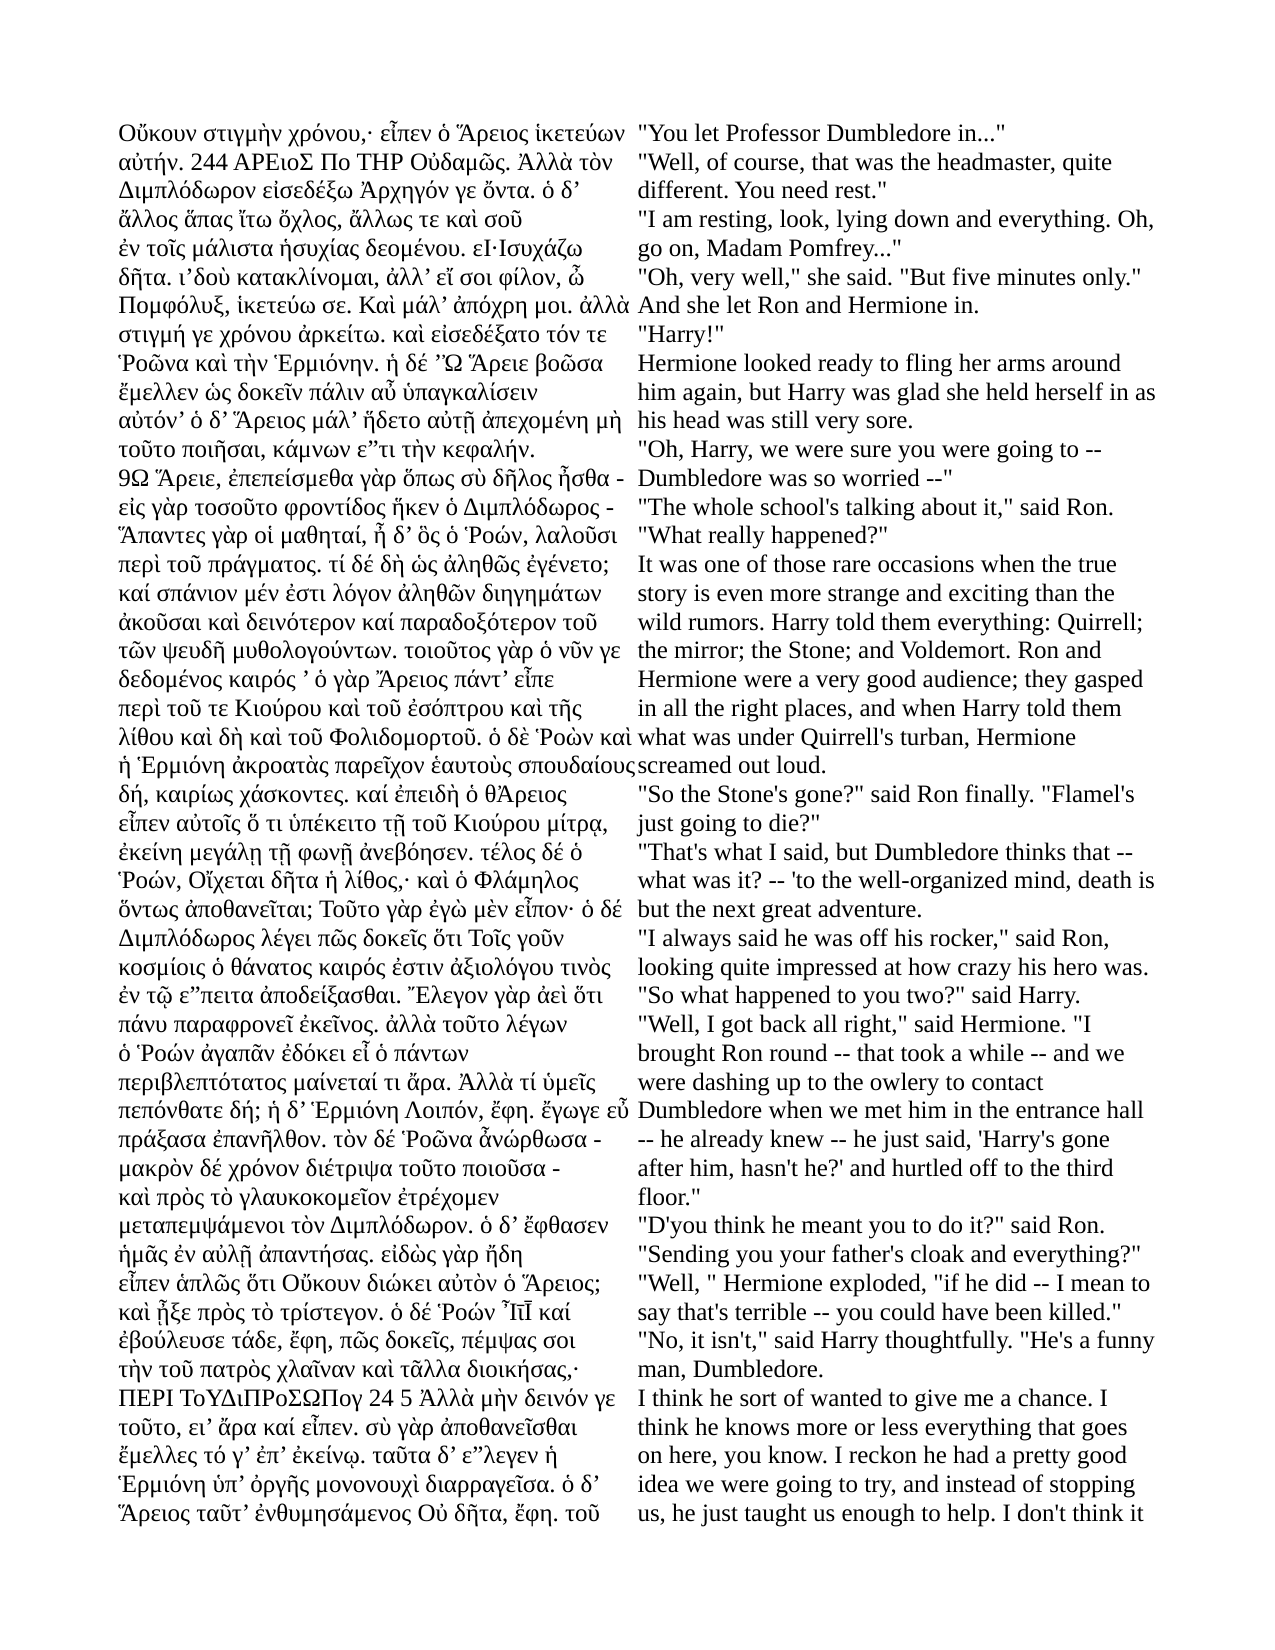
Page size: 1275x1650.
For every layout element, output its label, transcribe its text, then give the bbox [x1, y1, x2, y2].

table_cell Οὔκουν στιγμὴν χρόνου,· εἶπεν ὁ Ἅρειος ἱκετεύων αὐτήν. 244 ΑΡΕιοΣ Πο ΤΗΡ Οὐδαμῶς. Ἀλλὰ τὸν Διμπλόδωρον εἰσεδέξω Ἀρχηγόν γε ὄντα. ὁ δ’ ἄλλος ἅπας ἴτω ὄχλος, ἄλλως τε καὶ σοῦ ἐν τοῖς μάλιστα ἡσυχίας δεομένου. εΙ·Ισυχάζω δῆτα. ι’δοὺ κατακλίνομαι, ἀλλ’ εἴ σοι φίλον, ὦ Πομφόλυξ, ἱκετεύω σε. Καὶ μάλ’ ἀπόχρη μοι. ἀλλὰ στιγμή γε χρόνου ἀρκείτω. καὶ εἰσεδέξατο τόν τε Ῥοῶνα καὶ τὴν Ἑρμιόνην. ἡ δέ ’Ὠ Ἅρειε βοῶσα ἔμελλεν ὡς δοκεῖν πάλιν αὖ ὑπαγκαλίσειν αὐτόν’ ὁ δ’ Ἅρειος μάλ’ ἥδετο αὐτῇ ἀπεχομένη μὴ τοῦτο ποιῆσαι, κάμνων ε”τι τὴν κεφαλήν. 9Ω Ἅρειε, ἐπεπείσμεθα γὰρ ὅπως σὺ δῆλος ἦσθα - εἰς γὰρ τοσοῦτο φροντίδος ἥκεν ὁ Διμπλόδωρος - Ἅπαντες γὰρ οἱ μαθηταί, ἦ δ’ ὃς ὁ Ῥοών, λαλοῦσι περὶ τοῦ πράγματος. τί δέ δὴ ὡς ἀληθῶς ἐγένετο; καί σπάνιον μέν ἐστι λόγον ἀληθῶν διηγημάτων ἀκοῦσαι καὶ δεινότερον καί παραδοξότερον τοῦ τῶν ψευδῆ μυθολογούντων. τοιοῦτος γὰρ ὁ νῦν γε δεδομένος καιρός ’ ὁ γὰρ Ἄρειος πάντ’ εἶπε περὶ τοῦ τε Κιούρου καὶ τοῦ ἐσόπτρου καὶ τῆς λίθου καὶ δὴ καὶ τοῦ Φολιδομορτοῦ. ὁ δὲ Ῥοὼν καὶ ἡ Ἑρμιόνη ἀκροατὰς παρεῖχον ἑαυτοὺς σπουδαίους δή, καιρίως χάσκοντες. καί ἐπειδὴ ὁ θἈρειος εἶπεν αὐτοῖς ὅ τι ὑπέκειτο τῇ τοῦ Κιούρου μίτρᾳ, ἐκείνη μεγάλῃ τῇ φωνῇ ἀνεβόησεν. τέλος δέ ὁ Ῥοών, Οἴχεται δῆτα ἡ λίθος,· καὶ ὁ Φλάμηλος ὅντως ἀποθανεῖται; Τοῦτο γὰρ ἐγὼ μὲν εἶπον· ὁ δέ Διμπλόδωρος λέγει πῶς δοκεῖς ὅτι Τοῖς γοῦν κοσμίοις ὁ θάνατος καιρός ἐστιν ἀξιολόγου τινὸς ἐν τῷ ε”πειτα ἀποδείξασθαι. Ἔλεγον γὰρ ἀεὶ ὅτι πάνυ παραφρονεῖ ἐκεῖνος. ἀλλὰ τοῦτο λέγων ὁ Ῥοών ἀγαπᾶν ἐδόκει εἶ ὁ πάντων περιβλεπτότατος μαίνεταί τι ἄρα. Ἀλλὰ τί ὑμεῖς πεπόνθατε δή; ἡ δ’ Ἑρμιόνη Λοιπόν, ἔφη. ἔγωγε εὖ πράξασα ἐπανῆλθον. τὸν δέ Ῥοῶνα ἆνώρθωσα - μακρὸν δέ χρόνον διέτριψα τοῦτο ποιοῦσα - καὶ πρὸς τὸ γλαυκοκομεῖον ἐτρέχομεν μεταπεμψάμενοι τὸν Διμπλόδωρον. ὁ δ’ ἔφθασεν ἡμᾶς ἐν αὐλῇ ἀπαντήσας. εἰδὼς γὰρ ἤδη εἶπεν ἁπλῶς ὅτι Οὔκουν διώκει αὐτὸν ὁ Ἅρειος; καὶ ᾖξε πρὸς τὸ τρίστεγον. ὁ δέ Ῥοών ἾῑῙ καί ἐβούλευσε τάδε, ἔφη, πῶς δοκεῖς, πέμψας σοι τὴν τοῦ πατρὸς χλαῖναν καὶ τᾶλλα διοικήσας,· ΠΕΡΙ ΤοΥΔιΠΡοΣΩΠογ 24 5 Ἀλλὰ μὴν δεινόν γε τοῦτο, ει’ ἄρα καί εἶπεν. σὺ γὰρ ἀποθανεῖσθαι ἔμελλες τό γ’ ἐπ’ ἐκείνῳ. ταῦτα δ’ ε”λεγεν ἡ Ἑρμιόνη ὑπ’ ὀργῆς μονονουχὶ διαρραγεῖσα. ὁ δ’ Ἅρειος ταῦτ’ ἐνθυμησάμενος Οὐ δῆτα, ἔφη. τοῦ [118, 118, 637, 1527]
table_cell "You let Professor Dumbledore in..." "Well, of course, that was the headmaster, quite different. You need rest." "I am resting, look, lying down and everything. Oh, go on, Madam Pomfrey..." "Oh, very well," she said. "But five minutes only." And she let Ron and Hermione in. "Harry!" Hermione looked ready to fling her arms around him again, but Harry was glad she held herself in as his head was still very sore. "Oh, Harry, we were sure you were going to -- Dumbledore was so worried --" "The whole school's talking about it," said Ron. "What really happened?" It was one of those rare occasions when the true story is even more strange and exciting than the wild rumors. Harry told them everything: Quirrell; the mirror; the Stone; and Voldemort. Ron and Hermione were a very good audience; they gasped in all the right places, and when Harry told them what was under Quirrell's turban, Hermione screamed out loud. "So the Stone's gone?" said Ron finally. "Flamel's just going to die?" "That's what I said, but Dumbledore thinks that -- what was it? -- 'to the well-organized mind, death is but the next great adventure. "I always said he was off his rocker," said Ron, looking quite impressed at how crazy his hero was. "So what happened to you two?" said Harry. "Well, I got back all right," said Hermione. "I brought Ron round -- that took a while -- and we were dashing up to the owlery to contact Dumbledore when we met him in the entrance hall -- he already knew -- he just said, 'Harry's gone after him, hasn't he?' and hurtled off to the third floor." "D'you think he meant you to do it?" said Ron. "Sending you your father's cloak and everything?" "Well, " Hermione exploded, "if he did -- I mean to say that's terrible -- you could have been killed." "No, it isn't," said Harry thoughtfully. "He's a funny man, Dumbledore. I think he sort of wanted to give me a chance. I think he knows more or less everything that goes on here, you know. I reckon he had a pretty good idea we were going to try, and instead of stopping us, he just taught us enough to help. I don't think it [637, 118, 1157, 1527]
